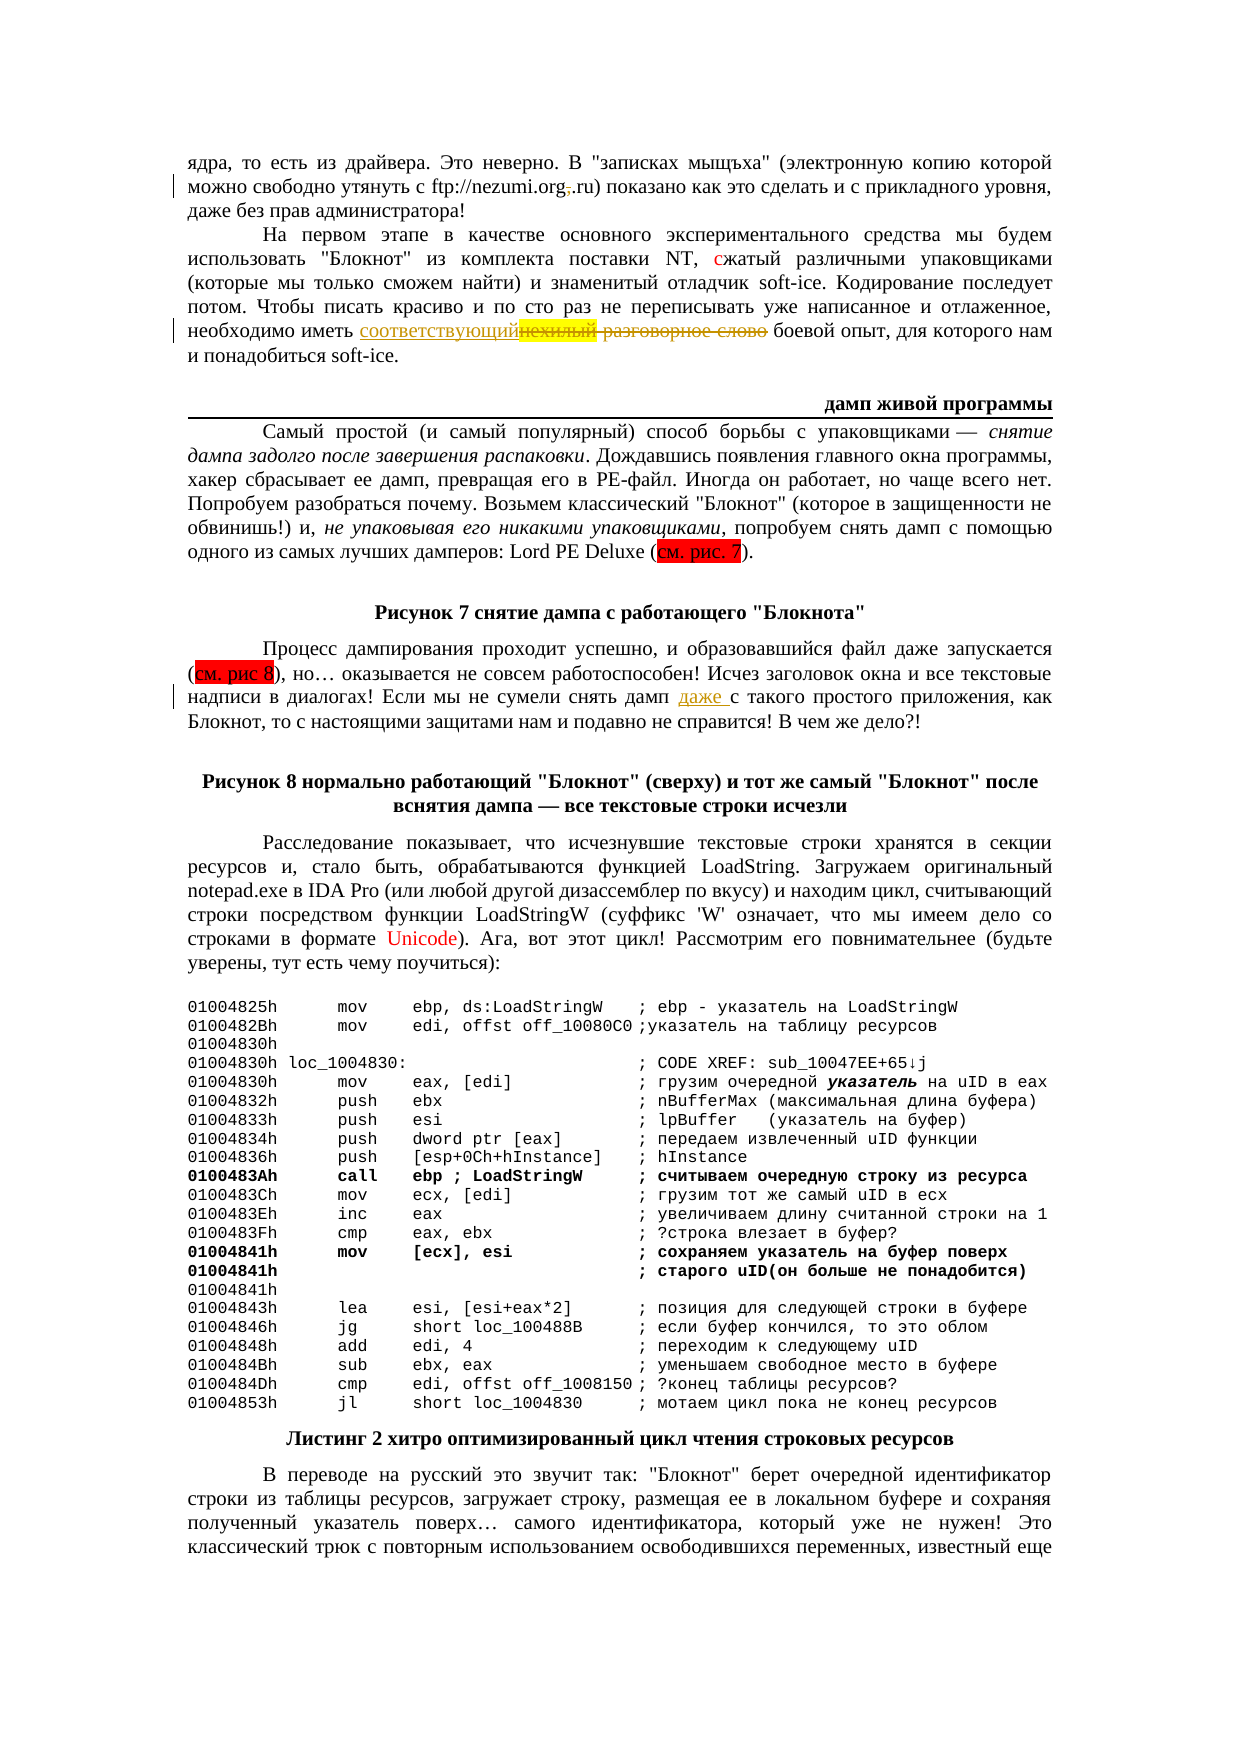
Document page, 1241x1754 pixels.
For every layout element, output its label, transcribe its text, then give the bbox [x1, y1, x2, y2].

text 01004830h loc_1004830: ; CODE XREF: sub_10047EE+65↓j [187, 1055, 1053, 1074]
text 01004841h ; старого uID(он больше не понадобится) [187, 1262, 1053, 1281]
text Листинг 2 хитро оптимизированный цикл чтения строковых ресурсов [187, 1426, 1053, 1449]
text 0100484Bh sub ebx, eax ; уменьшаем свободное место в буфере [187, 1356, 1053, 1375]
text ядра, то есть из драйвера. Это неверно. В "записках мыщъха" (электронную копию которой можно свободно утянуть с ftp://nezumi.org.ru) показано как это сделать и с прикладного уровня, даже без прав администратора! [187, 150, 1053, 222]
text 0100484Dh cmp edi, offst off_1008150 ; ?конец таблицы ресурсов? [187, 1375, 1053, 1394]
text 01004841h [187, 1281, 1053, 1300]
text 01004848h add edi, 4 ; переходим к следующему uID [187, 1338, 1053, 1356]
text 01004841h mov [ecx], esi ; сохраняем указатель на буфер поверх [187, 1243, 1053, 1262]
text 01004832h push ebx ; nBufferMax (максимальная длина буфера) [187, 1092, 1053, 1111]
text 0100483Ah call ebp ; LoadStringW ; считываем очередную строку из ресурса [187, 1168, 1053, 1187]
text 01004830h mov eax, [edi] ; грузим очередной указатель на uID в eax [187, 1074, 1053, 1092]
text На первом этапе в качестве основного экспериментального средства мы будем использовать "Блокнот" из комплекта поставки NT, сжатый различными упаковщиками (которые мы только сможем найти) и знаменитый отладчик soft-ice. Кодирование последует потом. Чтобы писать красиво и по сто раз не переписывать уже написанное и отлаженное, необходимо иметь соответствующий боевой опыт, для которого нам и понадобиться soft-ice. [187, 222, 1053, 367]
text 01004825h mov ebp, ds:LoadStringW ; ebp - указатель на LoadStringW [187, 998, 1053, 1017]
text 01004834h push dword ptr [eax] ; передаем извлеченный uID функции [187, 1130, 1053, 1149]
text Рисунок 8 нормально работающий "Блокнот" (сверху) и тот же самый "Блокнот" после вснятия дампа — все текстовые строки исчезли [187, 769, 1053, 817]
text 01004836h push [esp+0Ch+hInstance] ; hInstance [187, 1149, 1053, 1168]
text В переводе на русский это звучит так: "Блокнот" берет очередной идентификатор строки из таблицы ресурсов, загружает строку, размещая ее в локальном буфере и сохраняя полученный указатель поверх… самого идентификатора, который уже не нужен! Это классический трюк с повторным использованием освободившихся переменных, известный еще [187, 1462, 1053, 1558]
text 01004843h lea esi, [esi+eax*2] ; позиция для следующей строки в буфере [187, 1300, 1053, 1319]
text Расследование показывает, что исчезнувшие текстовые строки хранятся в секции ресурсов и, стало быть, обрабатываются функцией LoadString. Загружаем оригинальный notepad.exe в IDA Pro (или любой другой дизассемблер по вкусу) и находим цикл, считывающий строки посредством функции LoadStringW (суффикс 'W' означает, что мы имеем дело со строками в формате Unicode). Ага, вот этот цикл! Рассмотрим его повнимательнее (будьте уверены, тут есть чему поучиться): [187, 830, 1053, 974]
text 01004833h push esi ; lpBuffer (указатель на буфер) [187, 1111, 1053, 1130]
text дамп живой программы [187, 391, 1053, 419]
text 01004846h jg short loc_100488B ; если буфер кончился, то это облом [187, 1319, 1053, 1338]
text 0100483Fh cmp eax, ebx ; ?строка влезает в буфер? [187, 1224, 1053, 1243]
text Процесс дампирования проходит успешно, и образовавшийся файл даже запускается (см. рис 8), но… оказывается не совсем работоспособен! Исчез заголовок окна и все текстовые надписи в диалогах! Если мы не сумели снять дамп даже с такого простого приложения, как Блокнот, то с настоящими защитами нам и подавно не справится! В чем же дело?! [187, 636, 1053, 733]
text Самый простой (и самый популярный) способ борьбы с упаковщиками — снятие дампа задолго после завершения распаковки. Дождавшись появления главного окна программы, хакер сбрасывает ее дамп, превращая его в PE-файл. Иногда он работает, но чаще всего нет. Попробуем разобраться почему. Возьмем классический "Блокнот" (которое в защищенности не обвинишь!) и, не упаковывая его никакими упаковщиками, попробуем снять дамп с помощью одного из самых лучших дамперов: Lord PE Deluxe (см. рис. 7). [187, 419, 1053, 563]
text Рисунок 7 снятие дампа с работающего "Блокнота" [187, 600, 1053, 624]
text 0100483Ch mov ecx, [edi] ; грузим тот же самый uID в ecx [187, 1187, 1053, 1206]
text 0100483Eh inc eax ; увеличиваем длину считанной строки на 1 [187, 1206, 1053, 1224]
text 01004853h jl short loc_1004830 ; мотаем цикл пока не конец ресурсов [187, 1394, 1053, 1413]
text 01004830h [187, 1036, 1053, 1055]
text 0100482Bh mov edi, offst off_10080C0 ;указатель на таблицу ресурсов [187, 1017, 1053, 1036]
